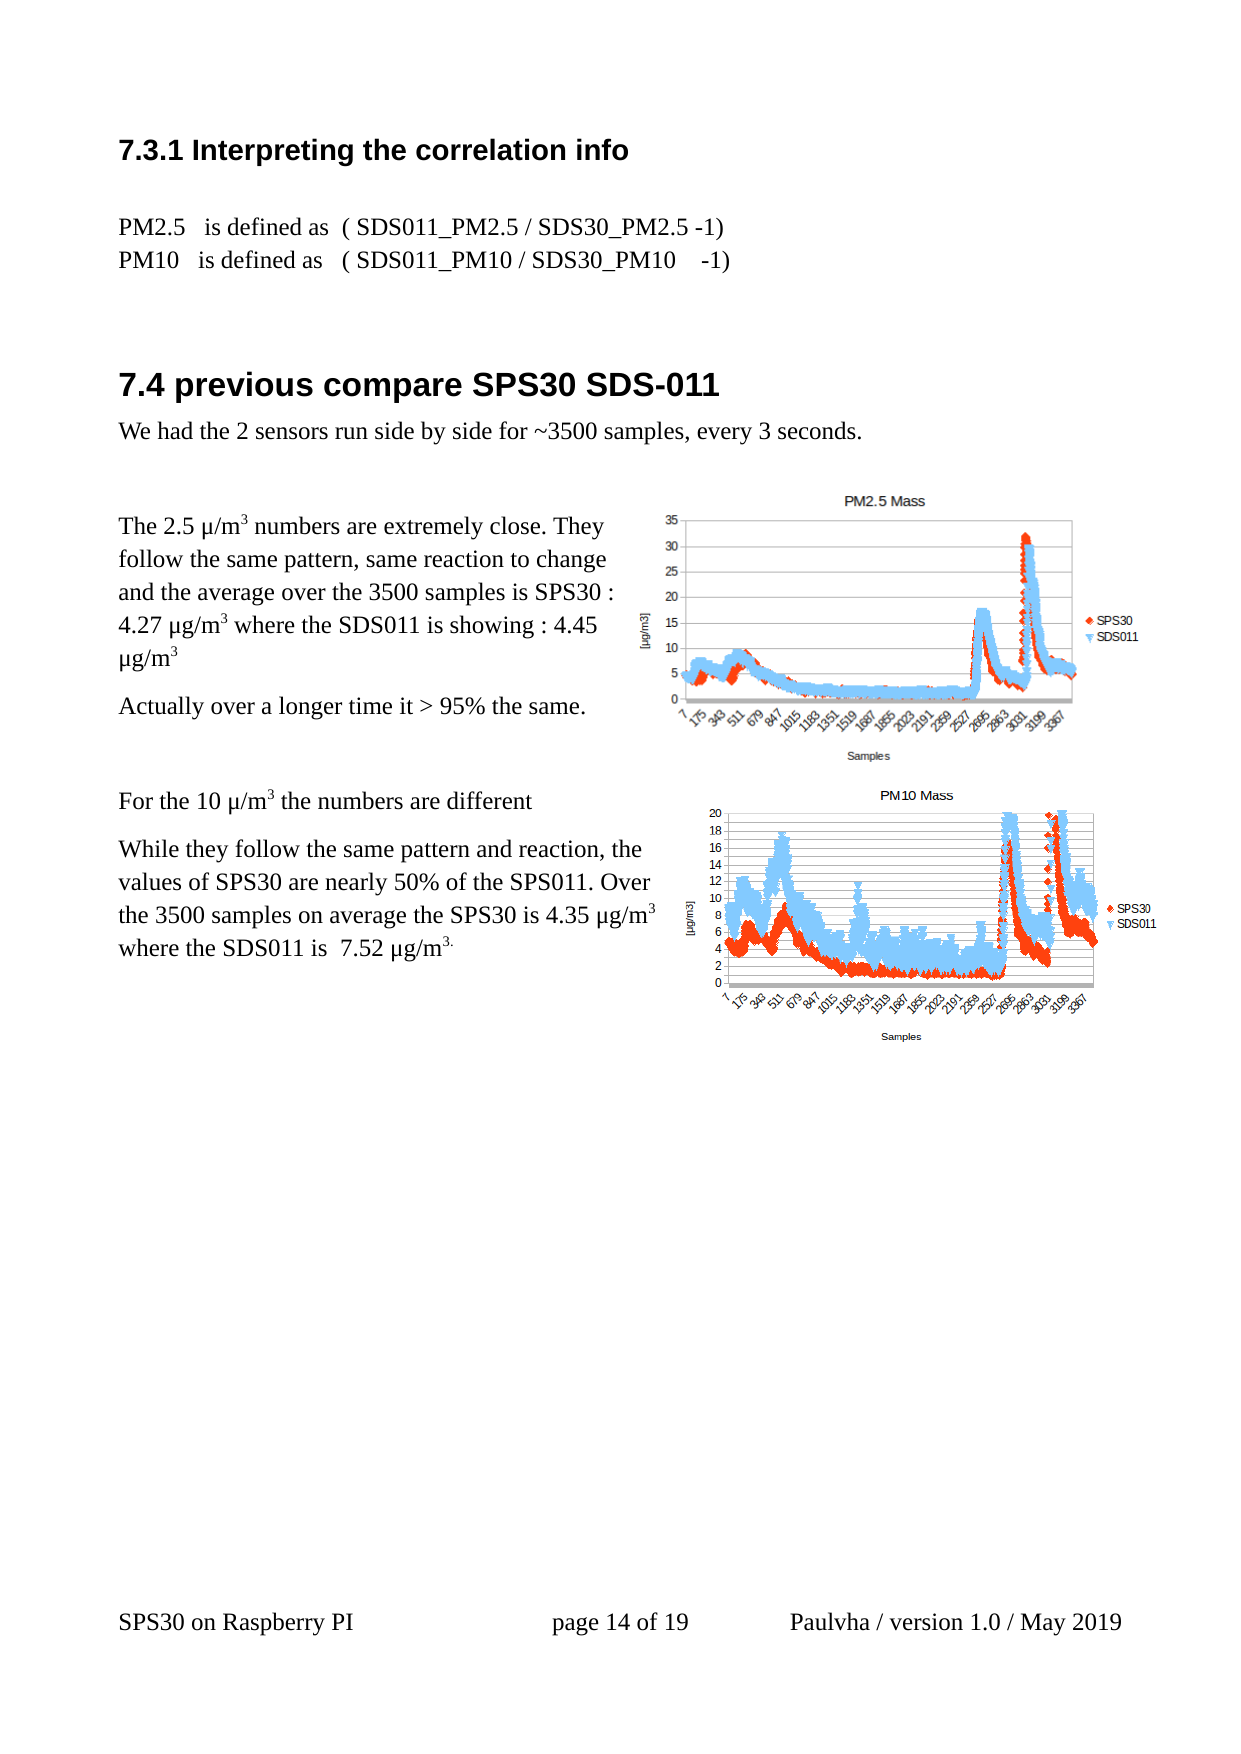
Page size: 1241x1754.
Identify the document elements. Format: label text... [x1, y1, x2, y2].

text PM10 is defined as ( SDS011_PM10 / SDS30_PM10 -1) [118, 245, 1122, 274]
text The 2.5 μ/m3 numbers are extremely close. They follow the same pattern, same reaction to change and the average over the 3500 samples is SPS30 : 4.27 μg/m3 where the SDS011 is showing : 4.45 μg/m3 [118, 511, 621, 672]
text Actually over a longer time it > 95% the same. [118, 691, 621, 720]
subtitle 7.3.1 Interpreting the correlation info [118, 133, 1122, 166]
text While they follow the same pattern and reaction, the values of SPS30 are nearly 50% of the SPS011. Over the 3500 samples on average the SPS30 is 4.35 μg/m3 where the SDS011 is 7.52 μg/m3. [118, 834, 667, 962]
text PM2.5 is defined as ( SDS011_PM2.5 / SDS30_PM2.5 -1) [118, 212, 1122, 241]
picture [621, 478, 1166, 1059]
subtitle 7.4 previous compare SPS30 SDS-011 [118, 365, 1122, 403]
text We had the 2 sensors run side by side for ~3500 samples, every 3 seconds. [118, 416, 1122, 445]
text For the 10 μ/m3 the numbers are different [118, 786, 667, 815]
